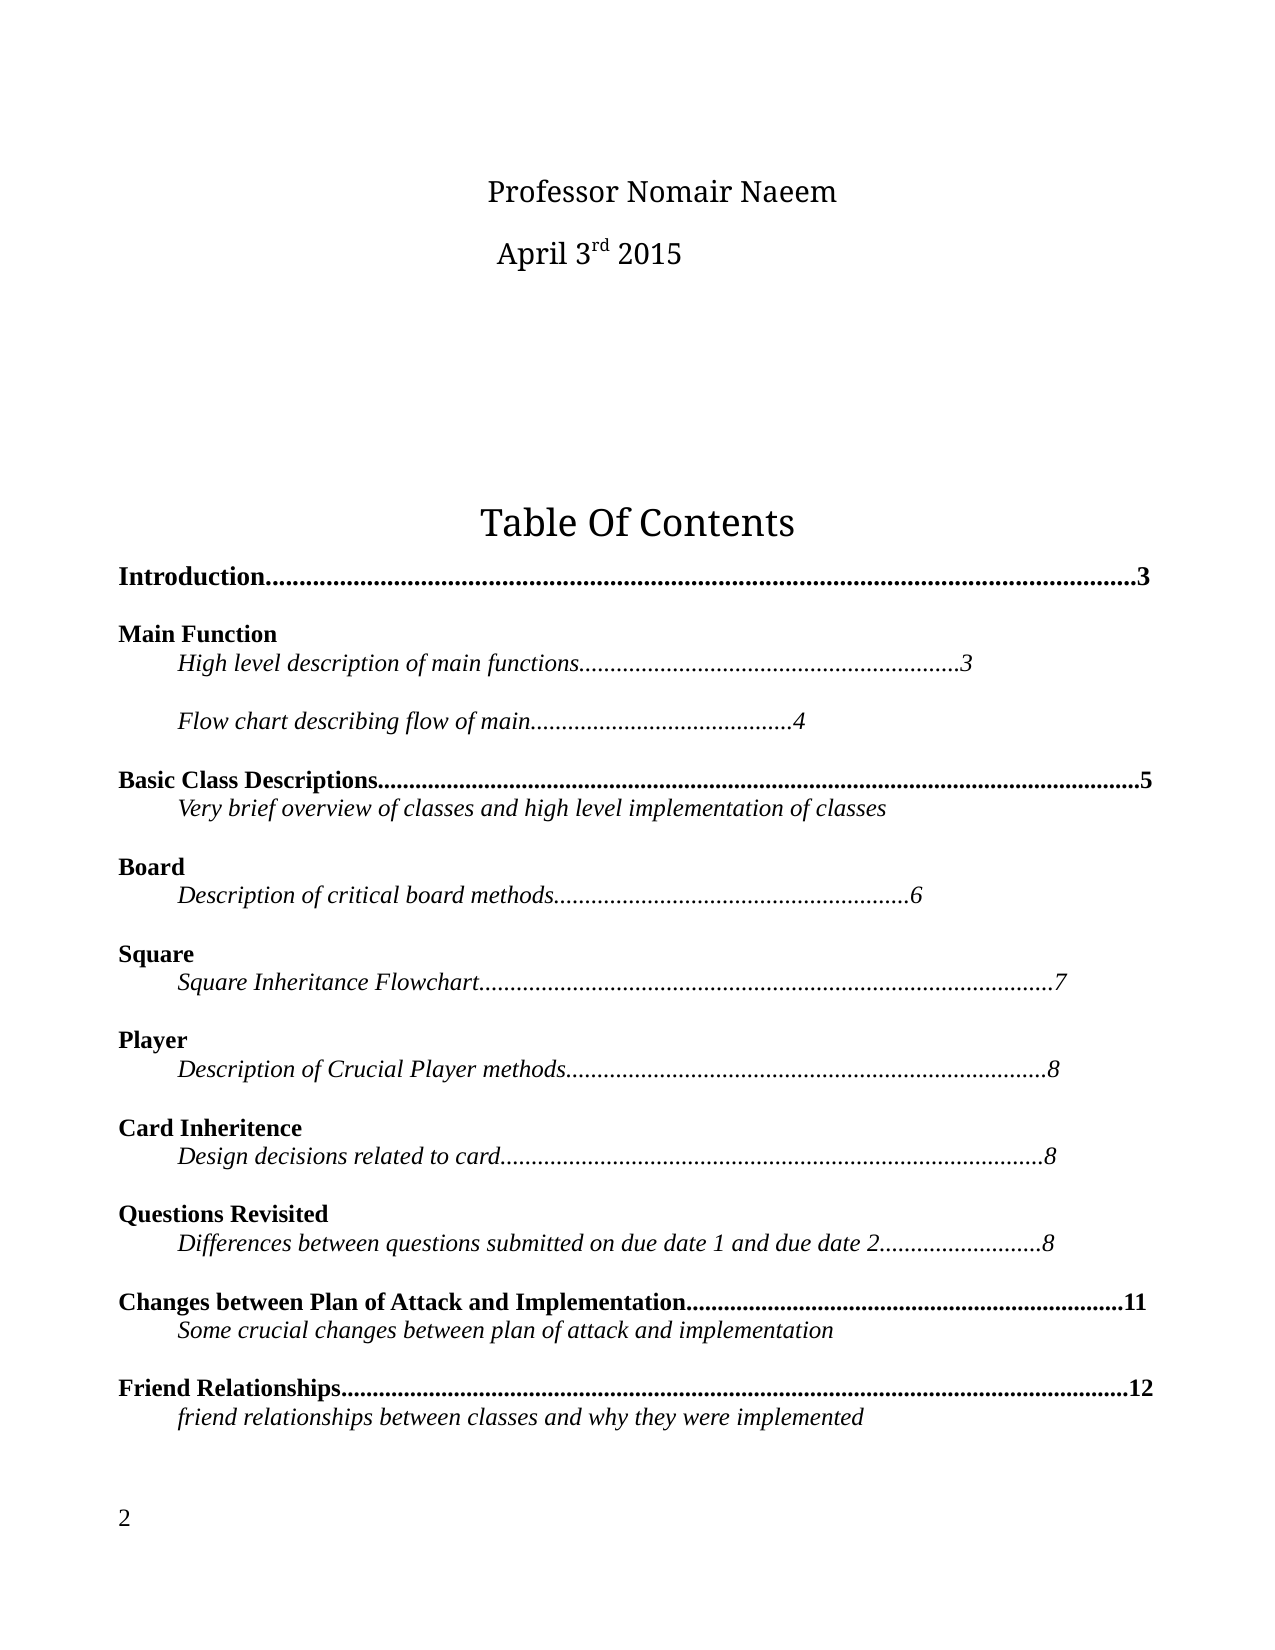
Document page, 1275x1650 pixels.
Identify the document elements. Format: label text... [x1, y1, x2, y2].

text Description of critical board methods.........................................................6 [177, 880, 1098, 909]
text Card Inheritence [118, 1113, 1157, 1141]
text Basic Class Descriptions..........................................................................................................................5 [118, 765, 1157, 793]
text Introduction.................................................................................................................................3 [118, 559, 1157, 591]
text Professor Nomair Naeem [118, 171, 1157, 211]
text Flow chart describing flow of main..........................................4 [177, 706, 1098, 735]
text Very brief overview of classes and high level implementation of classes [177, 793, 1098, 822]
text Board [118, 852, 1157, 880]
text April 3rd 2015 [118, 233, 1157, 273]
text Square Inheritance Flowchart............................................................................................7 [177, 967, 1098, 996]
text Square [118, 939, 1157, 967]
text Differences between questions submitted on due date 1 and due date 2..........................8 [177, 1228, 1098, 1257]
text Some crucial changes between plan of attack and implementation [177, 1315, 1098, 1344]
text Description of Crucial Player methods.............................................................................8 [177, 1054, 1098, 1083]
text Questions Revisited [118, 1199, 1157, 1228]
text Player [118, 1026, 1157, 1054]
text Main Function [118, 619, 1157, 648]
text Design decisions related to card.......................................................................................8 [177, 1141, 1098, 1170]
text friend relationships between classes and why they were implemented [177, 1402, 1098, 1431]
text Changes between Plan of Attack and Implementation......................................................................11 [118, 1287, 1157, 1315]
text Friend Relationships..............................................................................................................................12 [118, 1373, 1157, 1402]
text High level description of main functions.............................................................3 [177, 648, 1098, 677]
subtitle Table Of Contents [118, 496, 1157, 547]
